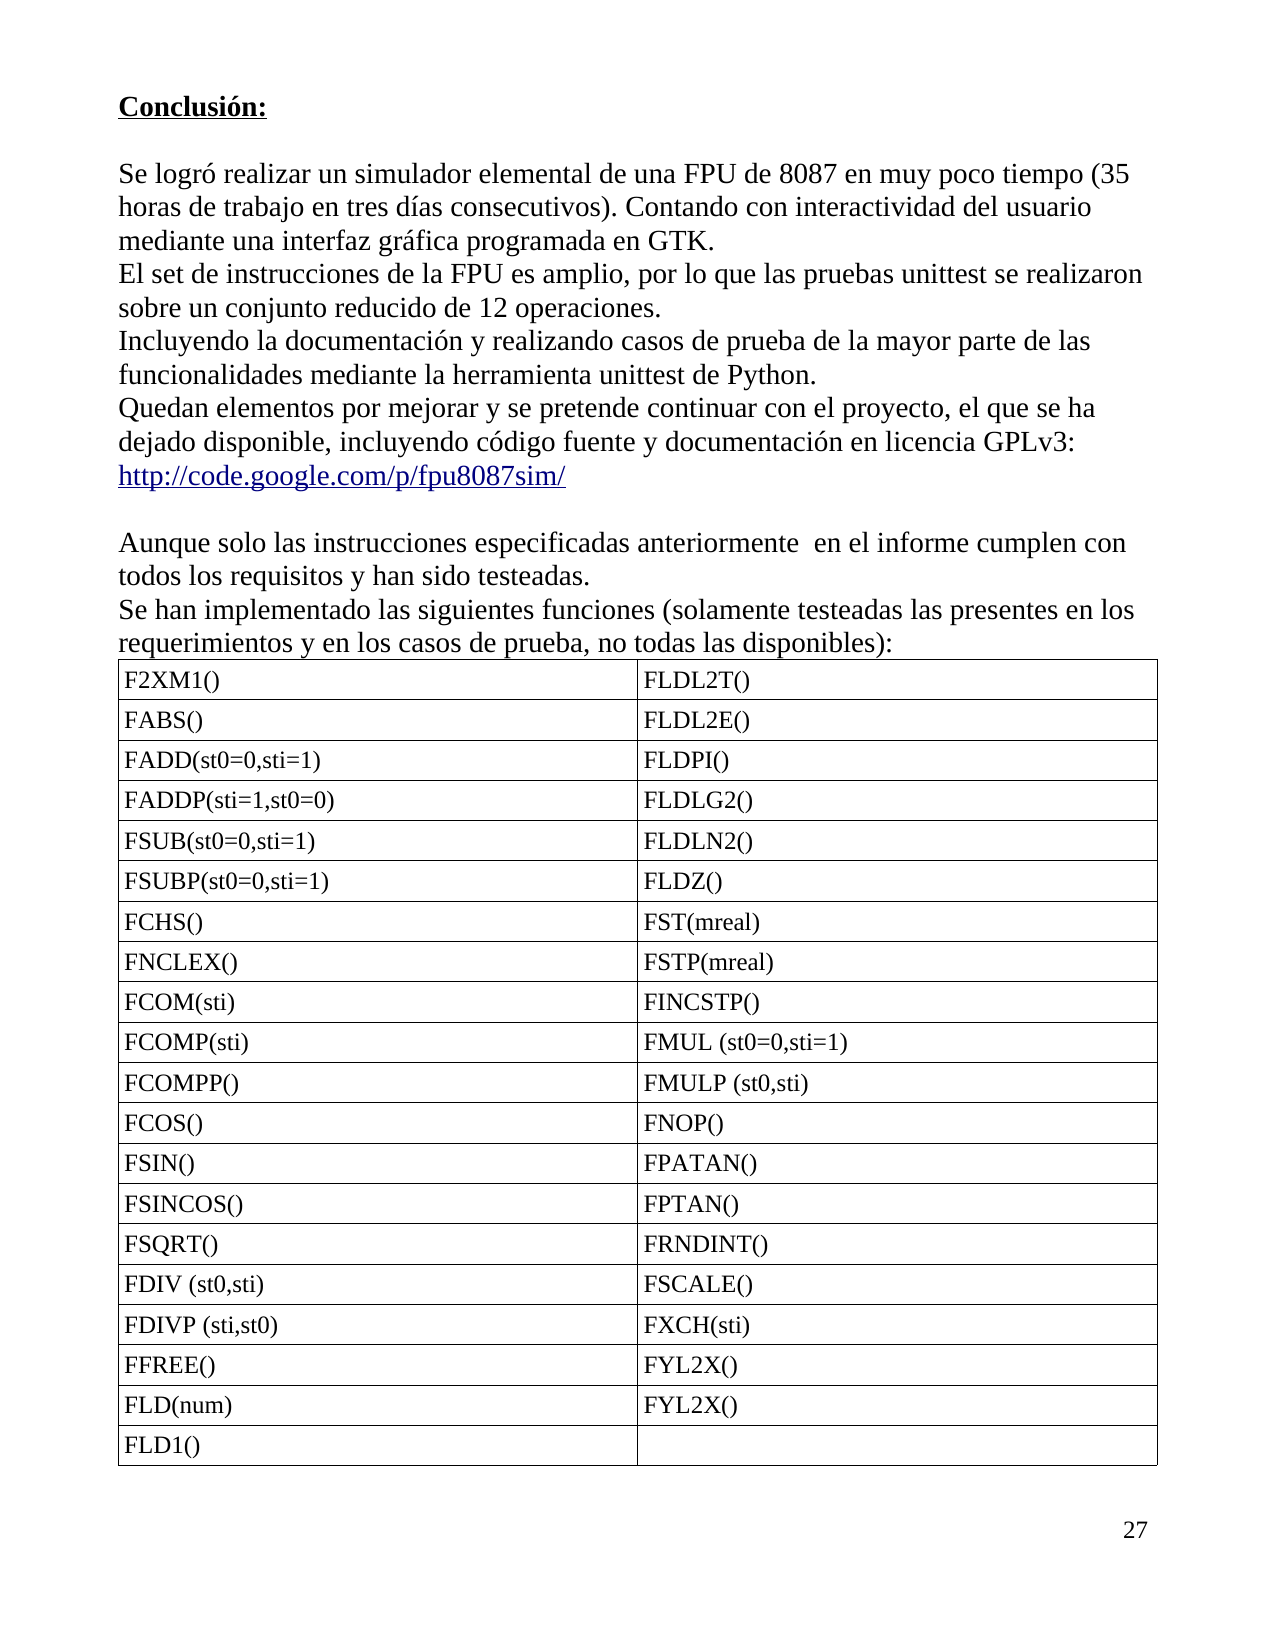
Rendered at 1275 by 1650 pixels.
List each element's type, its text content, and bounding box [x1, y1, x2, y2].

table_cell FRNDINT() [638, 1224, 1157, 1263]
text Se logró realizar un simulador elemental de una FPU de 8087 en muy poco tiempo (35 horas de trabajo en tres días consecutivos). Contando con interactividad del usuario mediante una interfaz gráfica programada en GTK. [118, 156, 1157, 256]
table_cell FSCALE() [638, 1265, 1157, 1304]
table_cell FSUB(st0=0,sti=1) [119, 821, 637, 860]
table_cell FST(mreal) [638, 902, 1157, 941]
text El set de instrucciones de la FPU es amplio, por lo que las pruebas unittest se realizaron sobre un conjunto reducido de 12 operaciones. [118, 256, 1157, 323]
table_cell FSTP(mreal) [638, 942, 1157, 981]
table_cell FSINCOS() [119, 1184, 637, 1223]
table_cell FLDZ() [638, 861, 1157, 901]
table_cell FCOMP(sti) [119, 1023, 637, 1062]
table_cell FABS() [119, 700, 637, 739]
text Quedan elementos por mejorar y se pretende continuar con el proyecto, el que se ha dejado disponible, incluyendo código fuente y documentación en licencia GPLv3: http://code.google.com/p/fpu8087sim/ [118, 391, 1157, 491]
table_cell FXCH(sti) [638, 1305, 1157, 1344]
table_cell FINCSTP() [638, 982, 1157, 1022]
table_cell FCOS() [119, 1103, 637, 1143]
table_cell FYL2X() [638, 1386, 1157, 1425]
table_cell FSIN() [119, 1144, 637, 1183]
table_cell FLD1() [119, 1426, 637, 1465]
table_cell [638, 1426, 1157, 1465]
table_header F2XM1() [119, 660, 637, 699]
table_cell FDIV (st0,sti) [119, 1265, 637, 1304]
table_cell FDIVP (sti,st0) [119, 1305, 637, 1344]
text Se han implementado las siguientes funciones (solamente testeadas las presentes en los requerimientos y en los casos de prueba, no todas las disponibles): [118, 592, 1157, 659]
table_cell FMUL (st0=0,sti=1) [638, 1023, 1157, 1062]
table_cell FLDL2E() [638, 700, 1157, 739]
table_cell FNOP() [638, 1103, 1157, 1143]
table_cell FLD(num) [119, 1386, 637, 1425]
table_cell FSQRT() [119, 1224, 637, 1263]
table_cell FMULP (st0,sti) [638, 1063, 1157, 1102]
table_cell FNCLEX() [119, 942, 637, 981]
table_cell FLDLG2() [638, 781, 1157, 820]
table_cell FPTAN() [638, 1184, 1157, 1223]
table_cell FCHS() [119, 902, 637, 941]
table_cell FFREE() [119, 1345, 637, 1384]
table_cell FLDPI() [638, 741, 1157, 780]
text Incluyendo la documentación y realizando casos de prueba de la mayor parte de las funcionalidades mediante la herramienta unittest de Python. [118, 323, 1157, 391]
table_cell FCOM(sti) [119, 982, 637, 1022]
table_cell FCOMPP() [119, 1063, 637, 1102]
text Conclusión: [118, 89, 1157, 122]
table_cell FYL2X() [638, 1345, 1157, 1384]
table_cell FADDP(sti=1,st0=0) [119, 781, 637, 820]
table_cell FSUBP(st0=0,sti=1) [119, 861, 637, 901]
text Aunque solo las instrucciones especificadas anteriormente en el informe cumplen con todos los requisitos y han sido testeadas. [118, 525, 1157, 592]
table_cell FLDLN2() [638, 821, 1157, 860]
table_cell FADD(st0=0,sti=1) [119, 741, 637, 780]
table_header FLDL2T() [638, 660, 1157, 699]
table_cell FPATAN() [638, 1144, 1157, 1183]
